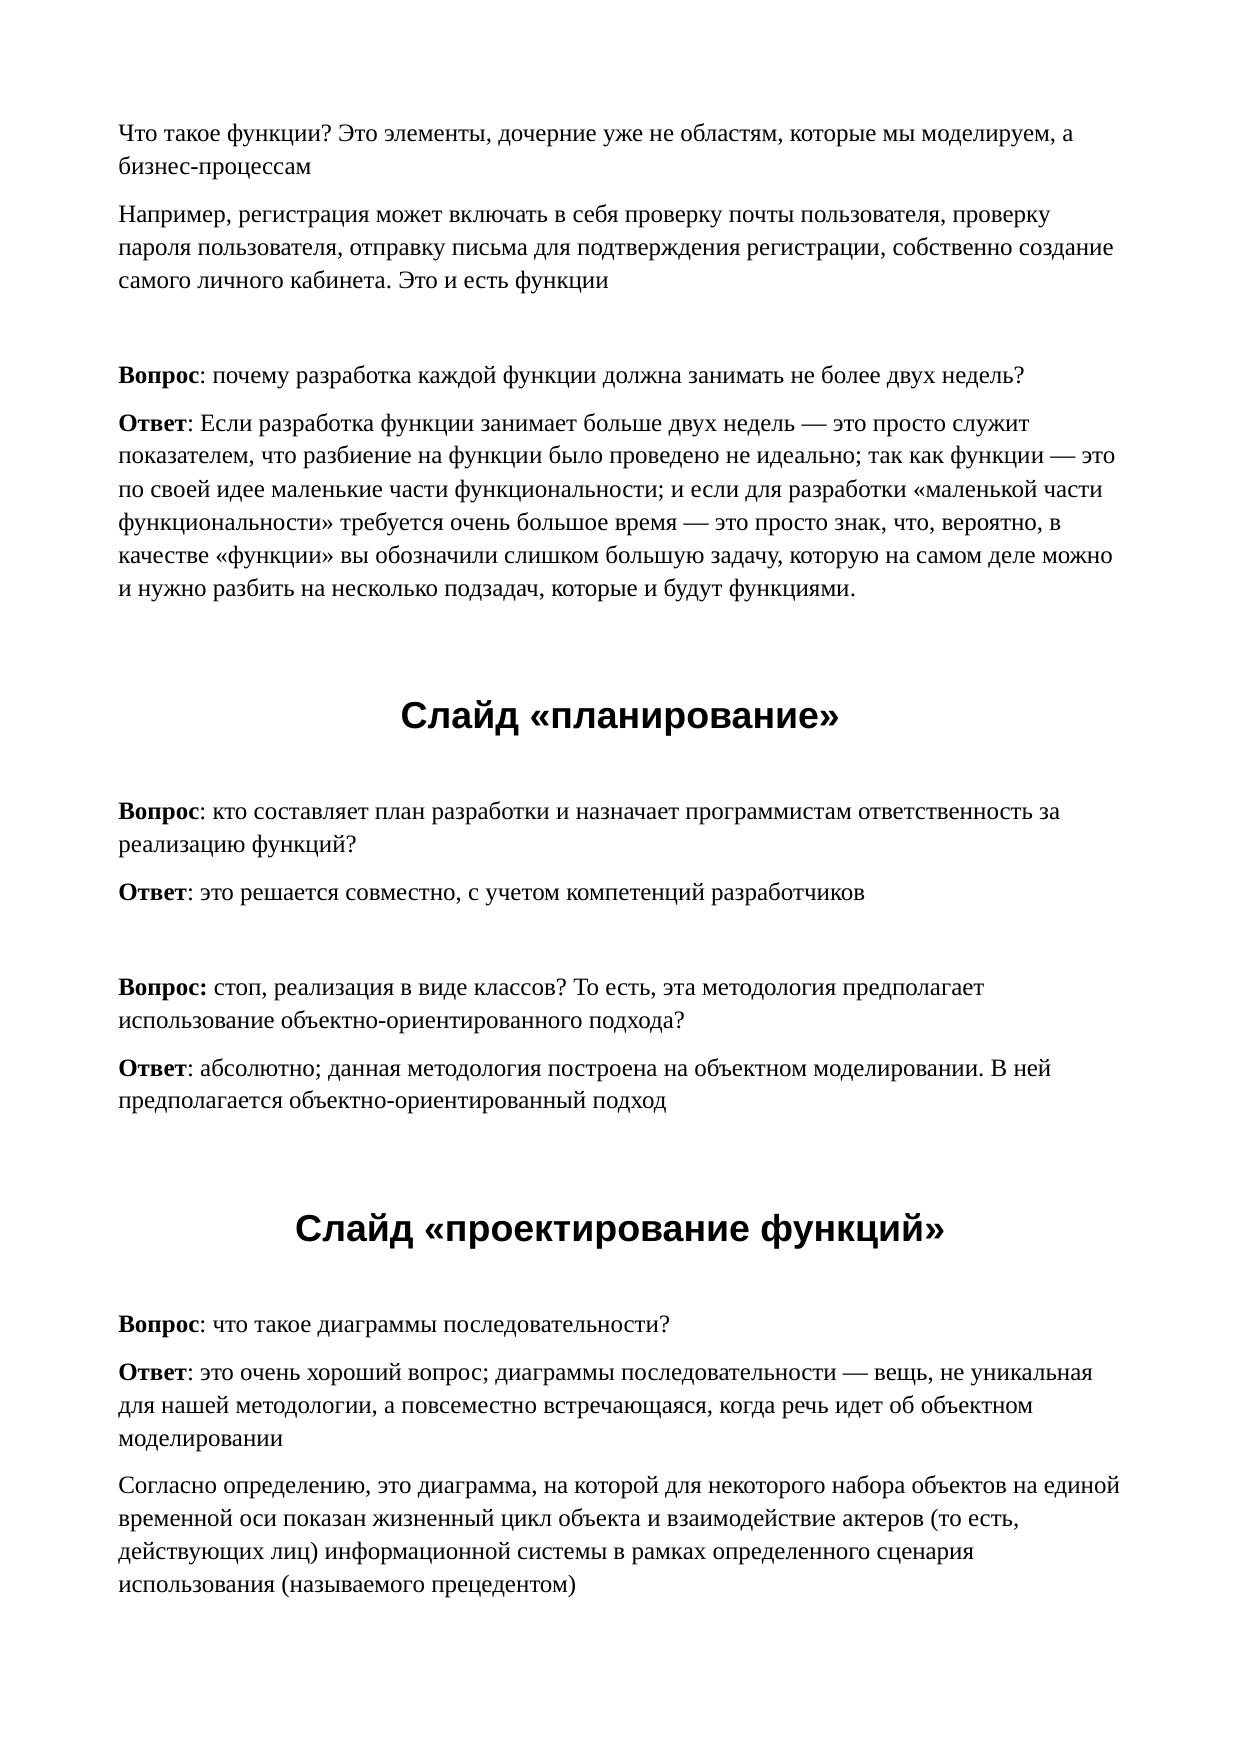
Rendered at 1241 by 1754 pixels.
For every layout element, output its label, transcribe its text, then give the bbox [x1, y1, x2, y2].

text Вопрос: что такое диаграммы последовательности? [118, 1309, 1122, 1338]
text Что такое функции? Это элементы, дочерние уже не областям, которые мы моделируем, а бизнес-процессам [118, 118, 1122, 180]
text Согласно определению, это диаграмма, на которой для некоторого набора объектов на единой временной оси показан жизненный цикл объекта и взаимодействие актеров (то есть, действующих лиц) информационной системы в рамках определенного сценария использования (называемого прецедентом) [118, 1470, 1122, 1598]
text Вопрос: почему разработка каждой функции должна занимать не более двух недель? [118, 360, 1122, 389]
text Вопрос: стоп, реализация в виде классов? То есть, эта методология предполагает использование объектно-ориентированного подхода? [118, 972, 1122, 1034]
text Вопрос: кто составляет план разработки и назначает программистам ответственность за реализацию функций? [118, 796, 1122, 858]
text Например, регистрация может включать в себя проверку почты пользователя, проверку пароля пользователя, отправку письма для подтверждения регистрации, собственно создание самого личного кабинета. Это и есть функции [118, 199, 1122, 293]
subtitle Слайд «планирование» [118, 693, 1122, 736]
text Ответ: абсолютно; данная методология построена на объектном моделировании. В ней предполагается объектно-ориентированный подход [118, 1053, 1122, 1114]
text Ответ: это решается совместно, с учетом компетенций разработчиков [118, 877, 1122, 906]
text Ответ: Если разработка функции занимает больше двух недель — это просто служит показателем, что разбиение на функции было проведено не идеально; так как функции — это по своей идее маленькие части функциональности; и если для разработки «маленькой части функциональности» требуется очень большое время — это просто знак, что, вероятно, в качестве «функции» вы обозначили слишком большую задачу, которую на самом деле можно и нужно разбить на несколько подзадач, которые и будут функциями. [118, 408, 1122, 601]
text Ответ: это очень хороший вопрос; диаграммы последовательности — вещь, не уникальная для нашей методологии, а повсеместно встречающаяся, когда речь идет об объектном моделировании [118, 1357, 1122, 1451]
subtitle Слайд «проектирование функций» [118, 1206, 1122, 1249]
